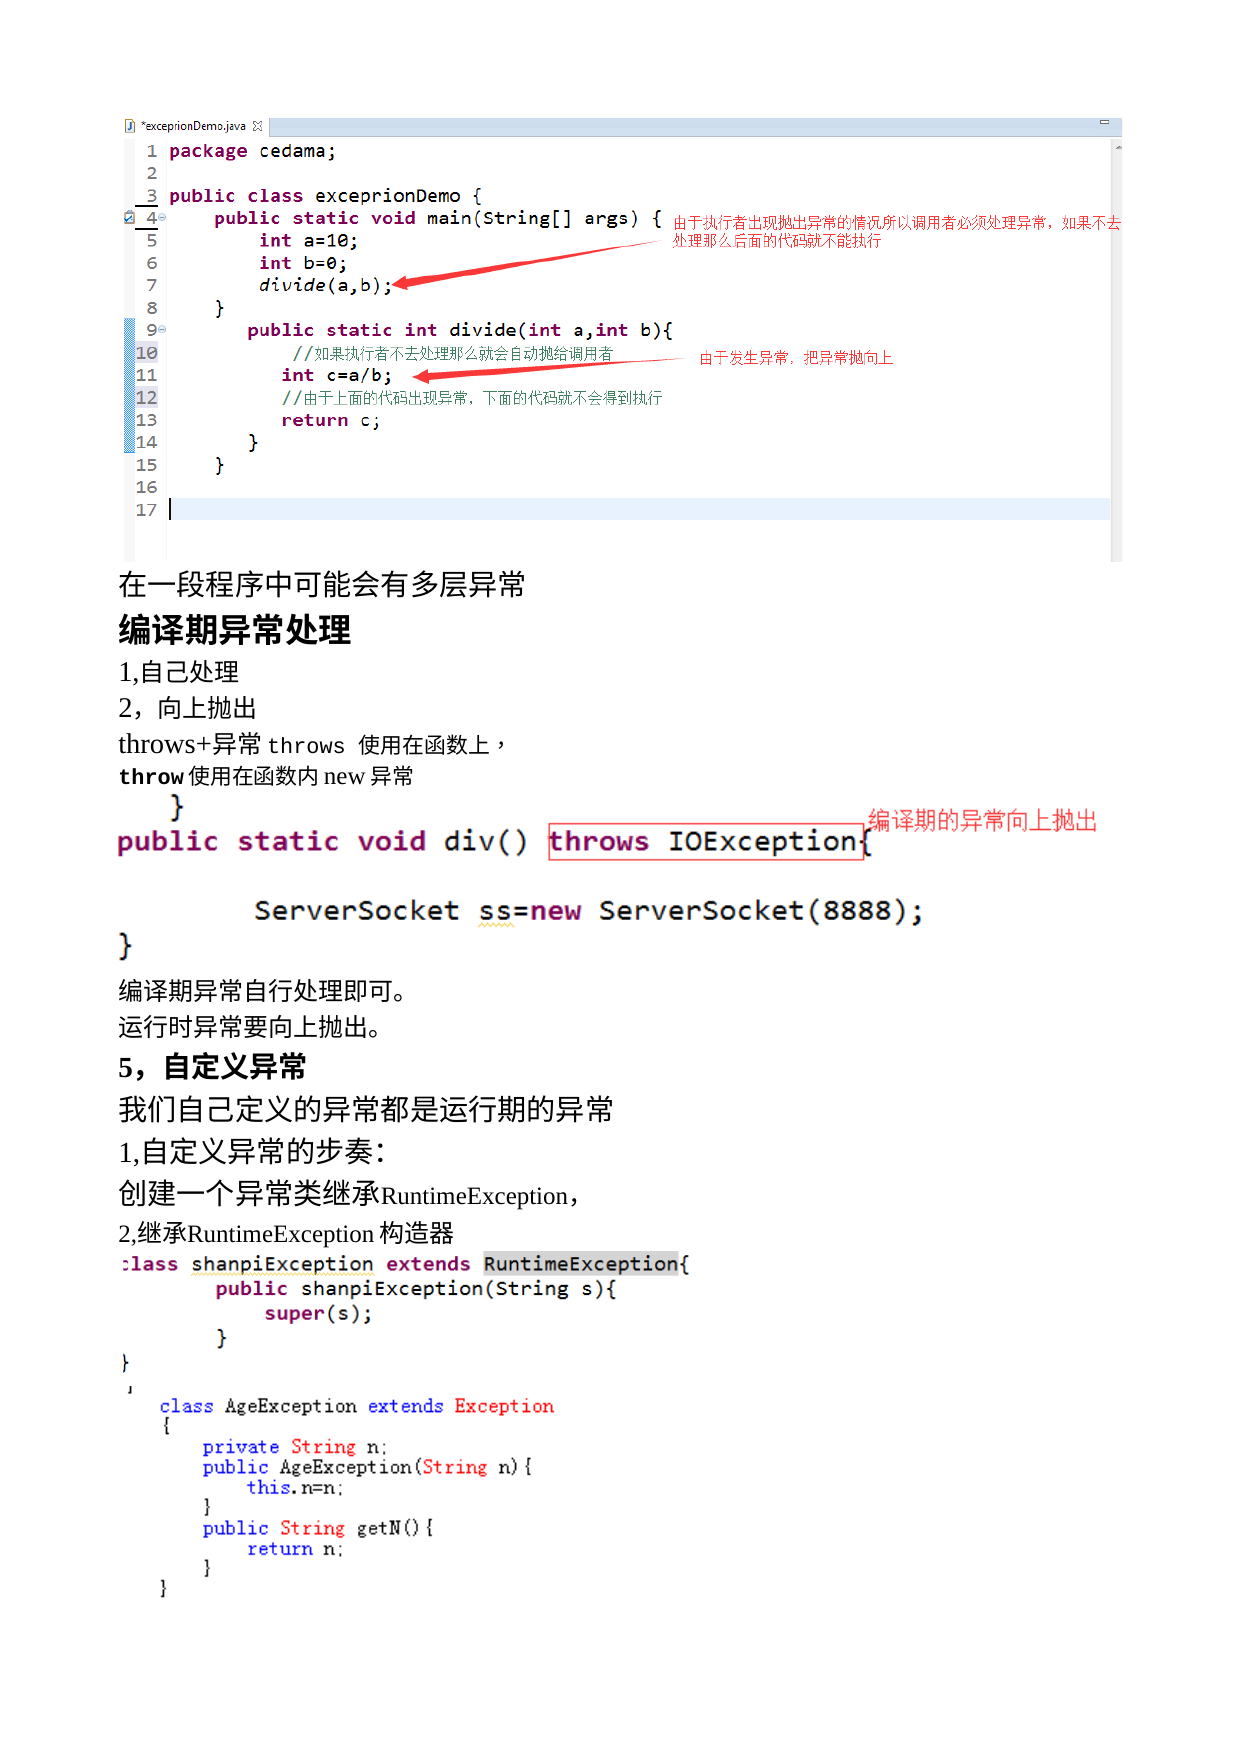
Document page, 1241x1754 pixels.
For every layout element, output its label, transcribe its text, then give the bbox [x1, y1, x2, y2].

picture [118, 790, 1123, 972]
text 1,自己处理 [118, 652, 1122, 688]
text 编译期异常自行处理即可。 [118, 972, 1122, 1008]
picture [118, 118, 1123, 562]
text 创建一个异常类继承RuntimeException， [118, 1171, 1122, 1213]
text throws+异常throws 使用在函数上， [118, 725, 1122, 761]
text 5，自定义异常 [118, 1044, 1122, 1086]
text 编译期异常处理 [118, 604, 1122, 652]
text 在一段程序中可能会有多层异常 [118, 562, 1122, 604]
text throw使用在函数内new异常 [118, 761, 1122, 790]
text 2，向上抛出 [118, 688, 1122, 725]
text 我们自己定义的异常都是运行期的异常 [118, 1086, 1122, 1129]
text 1,自定义异常的步奏： [118, 1129, 1122, 1171]
picture [123, 1249, 842, 1373]
text 2,继承RuntimeException构造器 [118, 1213, 1122, 1249]
text 运行时异常要向上抛出。 [118, 1008, 1122, 1044]
picture [105, 1386, 788, 1599]
